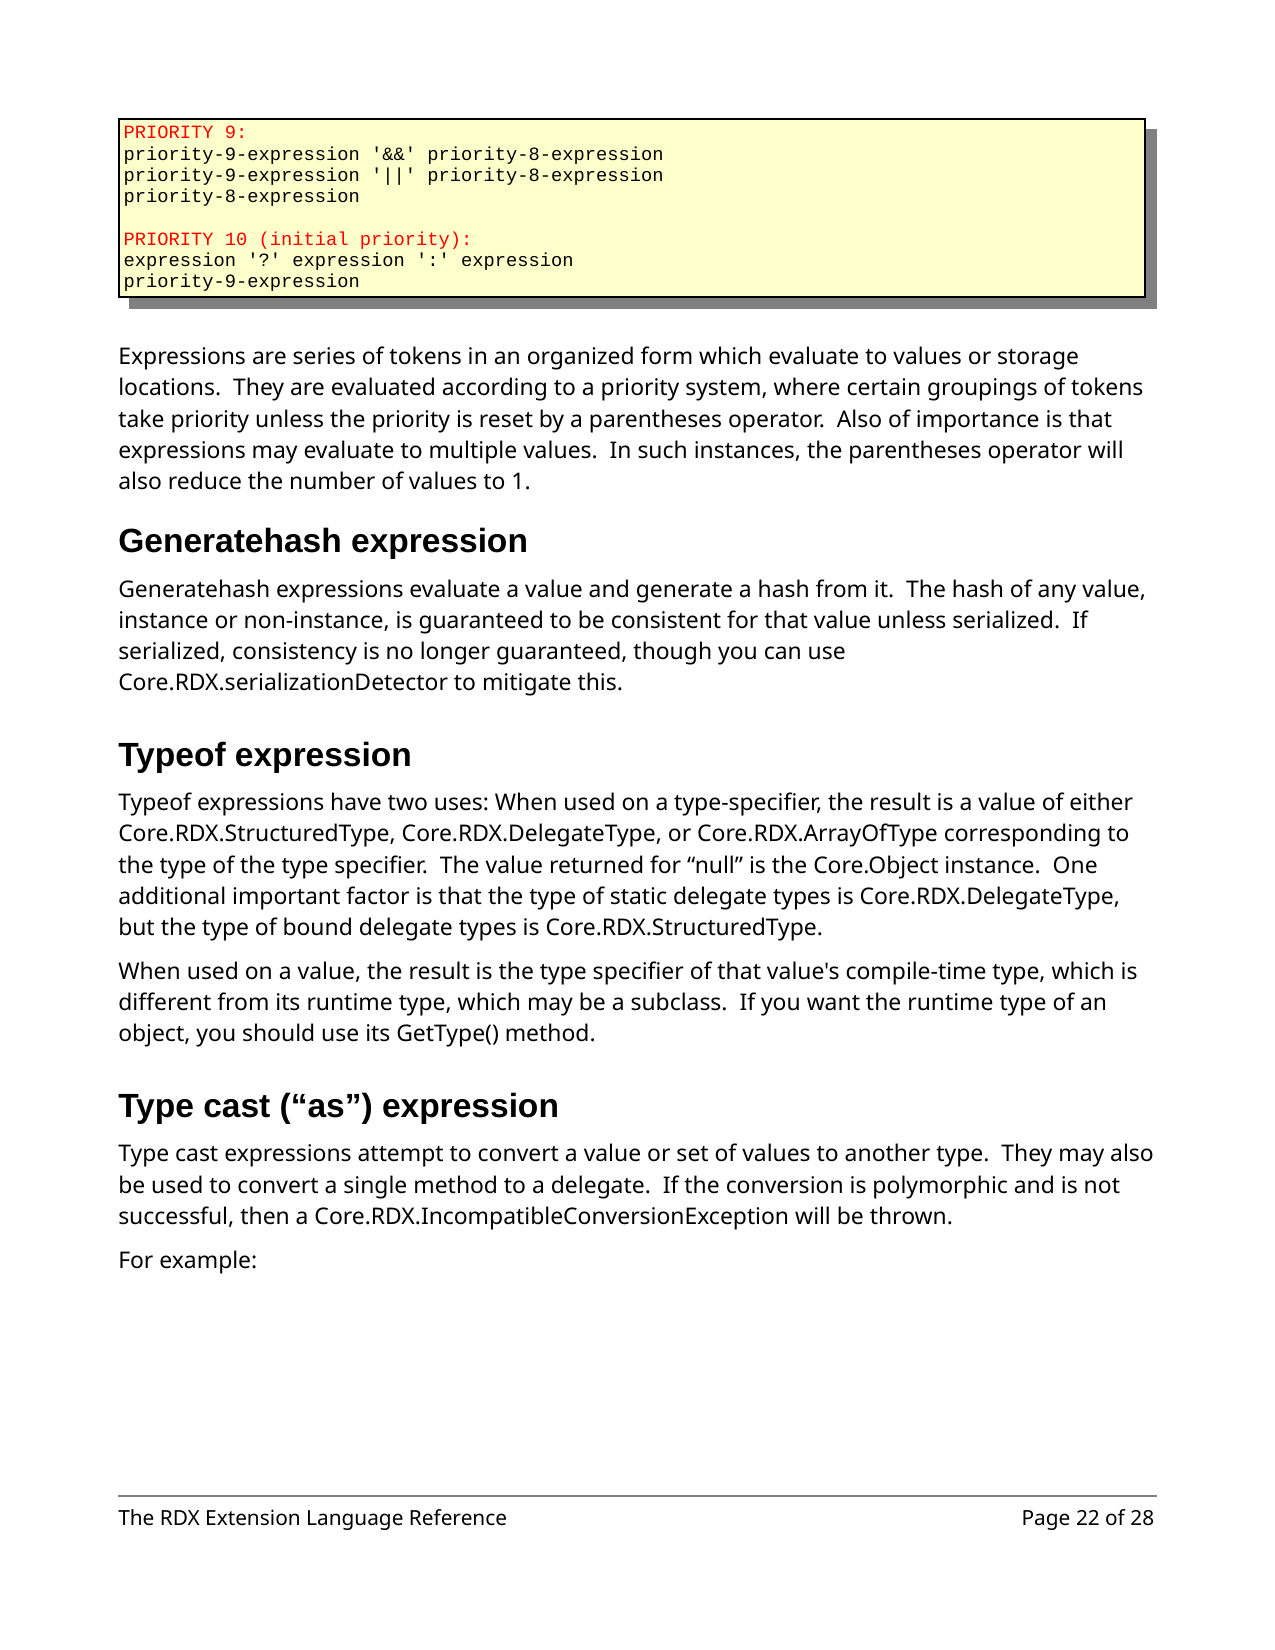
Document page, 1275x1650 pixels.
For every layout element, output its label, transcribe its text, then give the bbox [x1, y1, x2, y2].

text For example: [118, 1243, 1157, 1275]
subtitle Typeof expression [118, 735, 1157, 774]
text Type cast expressions attempt to convert a value or set of values to another type. They may also be used to convert a single method to a delegate. If the conversion is polymorphic and is not successful, then a Core.RDX.IncompatibleConversionException will be thrown. [118, 1137, 1157, 1231]
text Typeof expressions have two uses: When used on a type-specifier, the result is a value of either Core.RDX.StructuredType, Core.RDX.DelegateType, or Core.RDX.ArrayOfType corresponding to the type of the type specifier. The value returned for “null” is the Core.Object instance. One additional important factor is that the type of static delegate types is Core.RDX.DelegateType, but the type of bound delegate types is Core.RDX.StructuredType. [118, 786, 1157, 942]
text Generatehash expressions evaluate a value and generate a hash from it. The hash of any value, instance or non-instance, is guaranteed to be consistent for that value unless serialized. If serialized, consistency is no longer guaranteed, though you can use Core.RDX.serializationDetector to mitigate this. [118, 572, 1157, 697]
text priority-9-expression [120, 267, 1144, 296]
text expression '?' expression ':' expression [120, 246, 1144, 267]
text priority-8-expression [120, 182, 1144, 203]
subtitle Type cast (“as”) expression [118, 1086, 1157, 1125]
text priority-9-expression '||' priority-8-expression [120, 161, 1144, 182]
text Expressions are series of tokens in an organized form which evaluate to values or storage locations. They are evaluated according to a priority system, where certain groupings of tokens take priority unless the priority is reset by a parentheses operator. Also of importance is that expressions may evaluate to multiple values. In such instances, the parentheses operator will also reduce the number of values to 1. [118, 340, 1157, 496]
text When used on a value, the result is the type specifier of that value's compile-time type, which is different from its runtime type, which may be a subclass. If you want the runtime type of an object, you should use its GetType() method. [118, 955, 1157, 1049]
text PRIORITY 10 (initial priority): [120, 224, 1144, 246]
text priority-9-expression '&&' priority-8-expression [120, 139, 1144, 161]
subtitle Generatehash expression [118, 521, 1157, 560]
text PRIORITY 9: [120, 120, 1144, 139]
